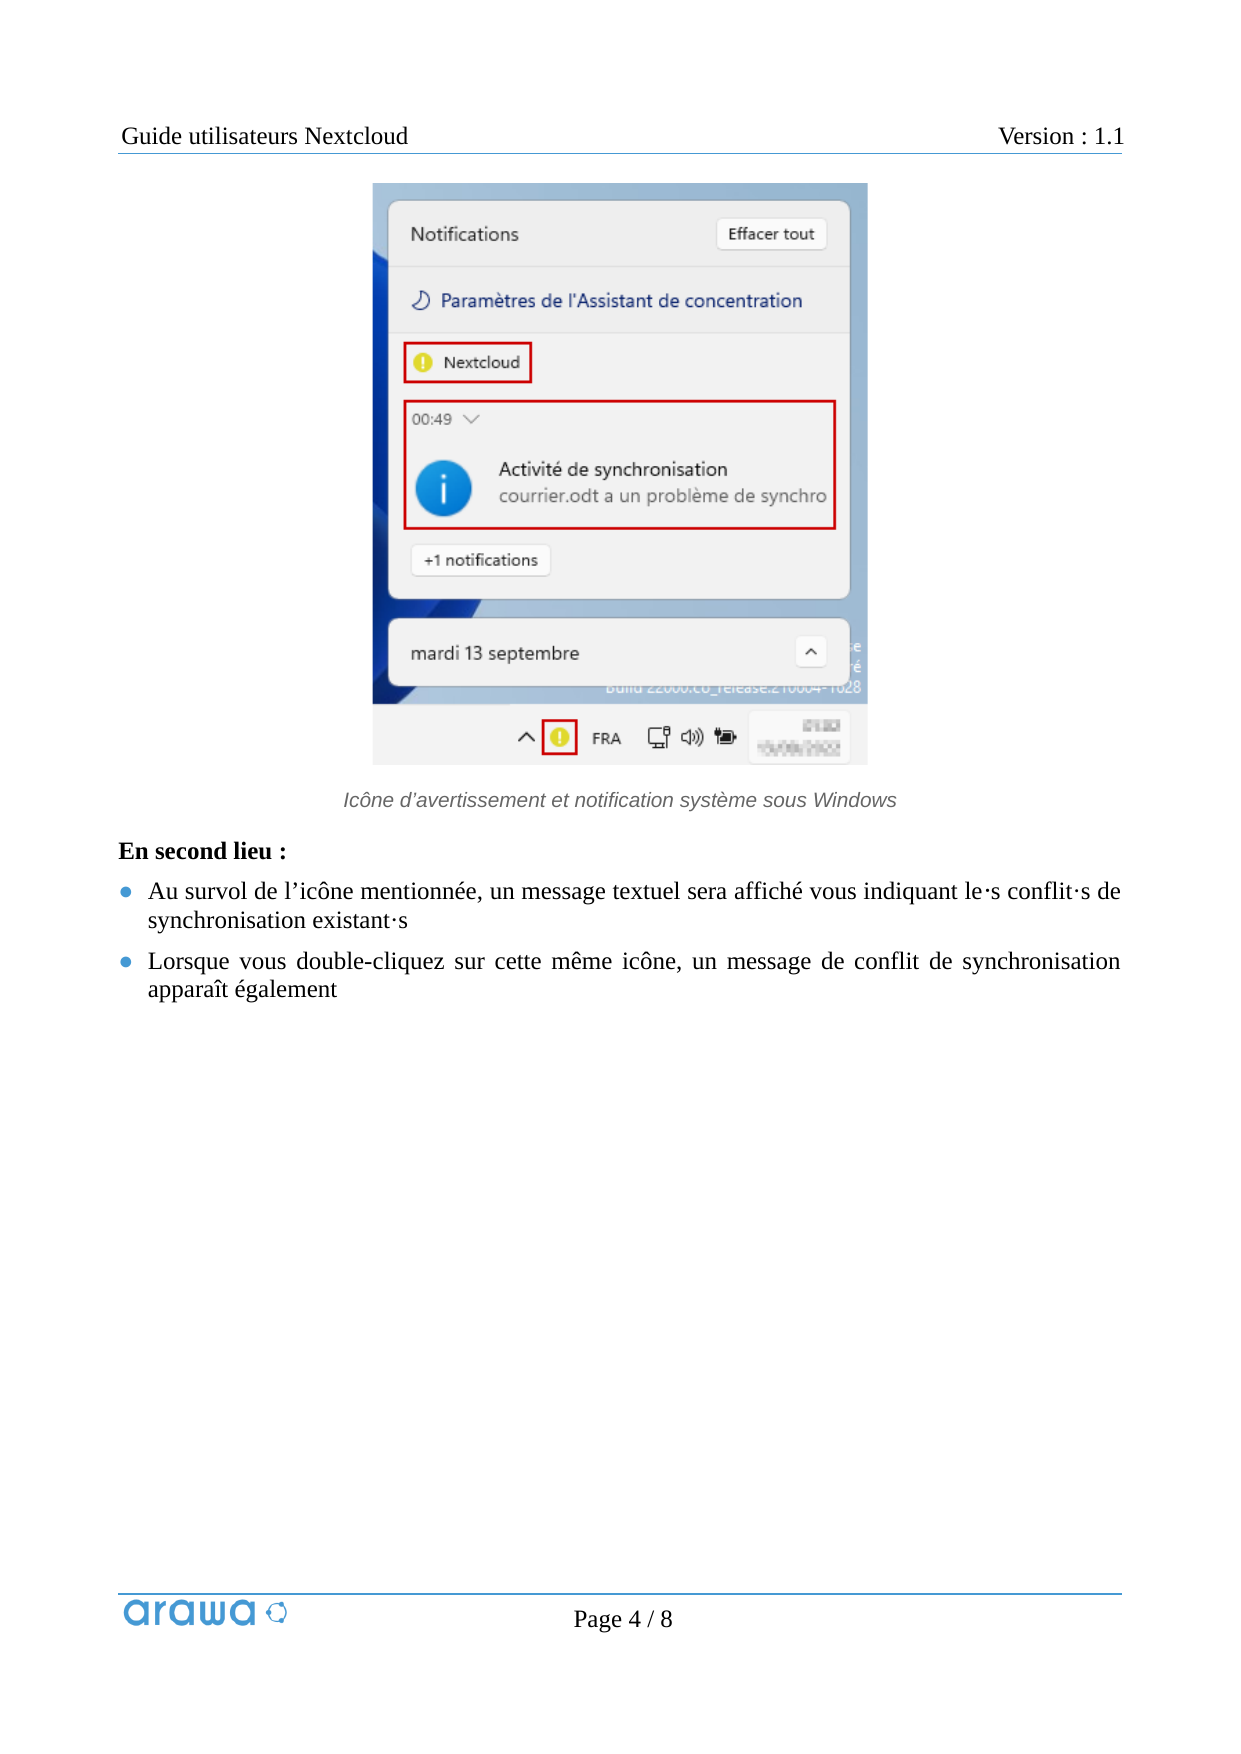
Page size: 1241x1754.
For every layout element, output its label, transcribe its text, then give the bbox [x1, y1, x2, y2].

text En second lieu : [118, 836, 1122, 865]
text Icône d’avertissement et notification système sous Windows [118, 788, 1122, 812]
picture [121, 1597, 290, 1628]
list Au survol de l’icône mentionnée, un message textuel sera affiché vous indiquant le⋅s conflit·s de synchronisation existant·s [118, 876, 1122, 934]
picture [372, 183, 868, 765]
list Lorsque vous double-cliquez sur cette même icône, un message de conflit de synchronisation apparaît également [118, 946, 1122, 1003]
